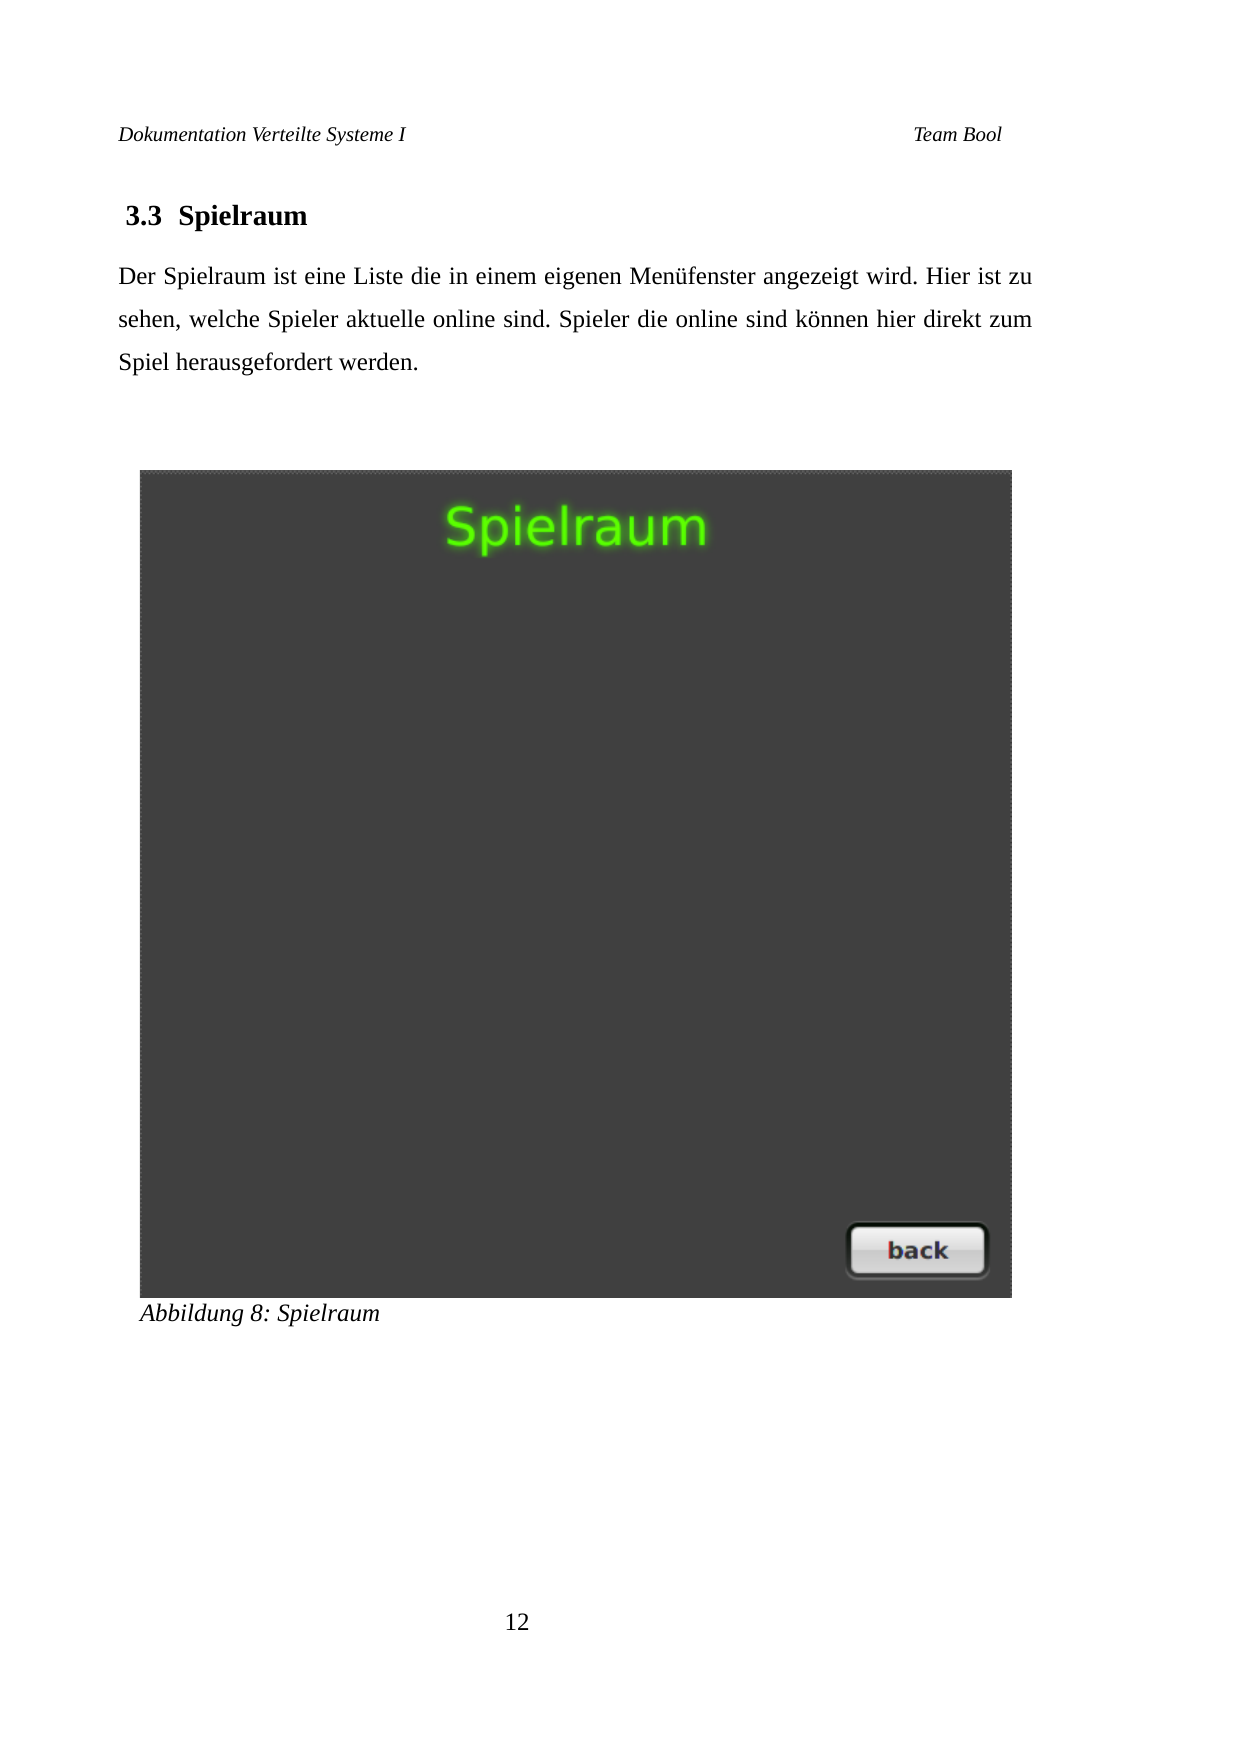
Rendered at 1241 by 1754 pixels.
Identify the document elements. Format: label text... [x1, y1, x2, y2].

text Der Spielraum ist eine Liste die in einem eigenen Menüfenster angezeigt wird. Hier ist zu sehen, welche Spieler aktuelle online sind. Spieler die online sind können hier direkt zum Spiel herausgefordert werden. [118, 261, 1033, 376]
subtitle Spielraum [118, 198, 1033, 231]
picture [139, 470, 1012, 1298]
text Abbildung 8: Spielraum [140, 1298, 1012, 1326]
